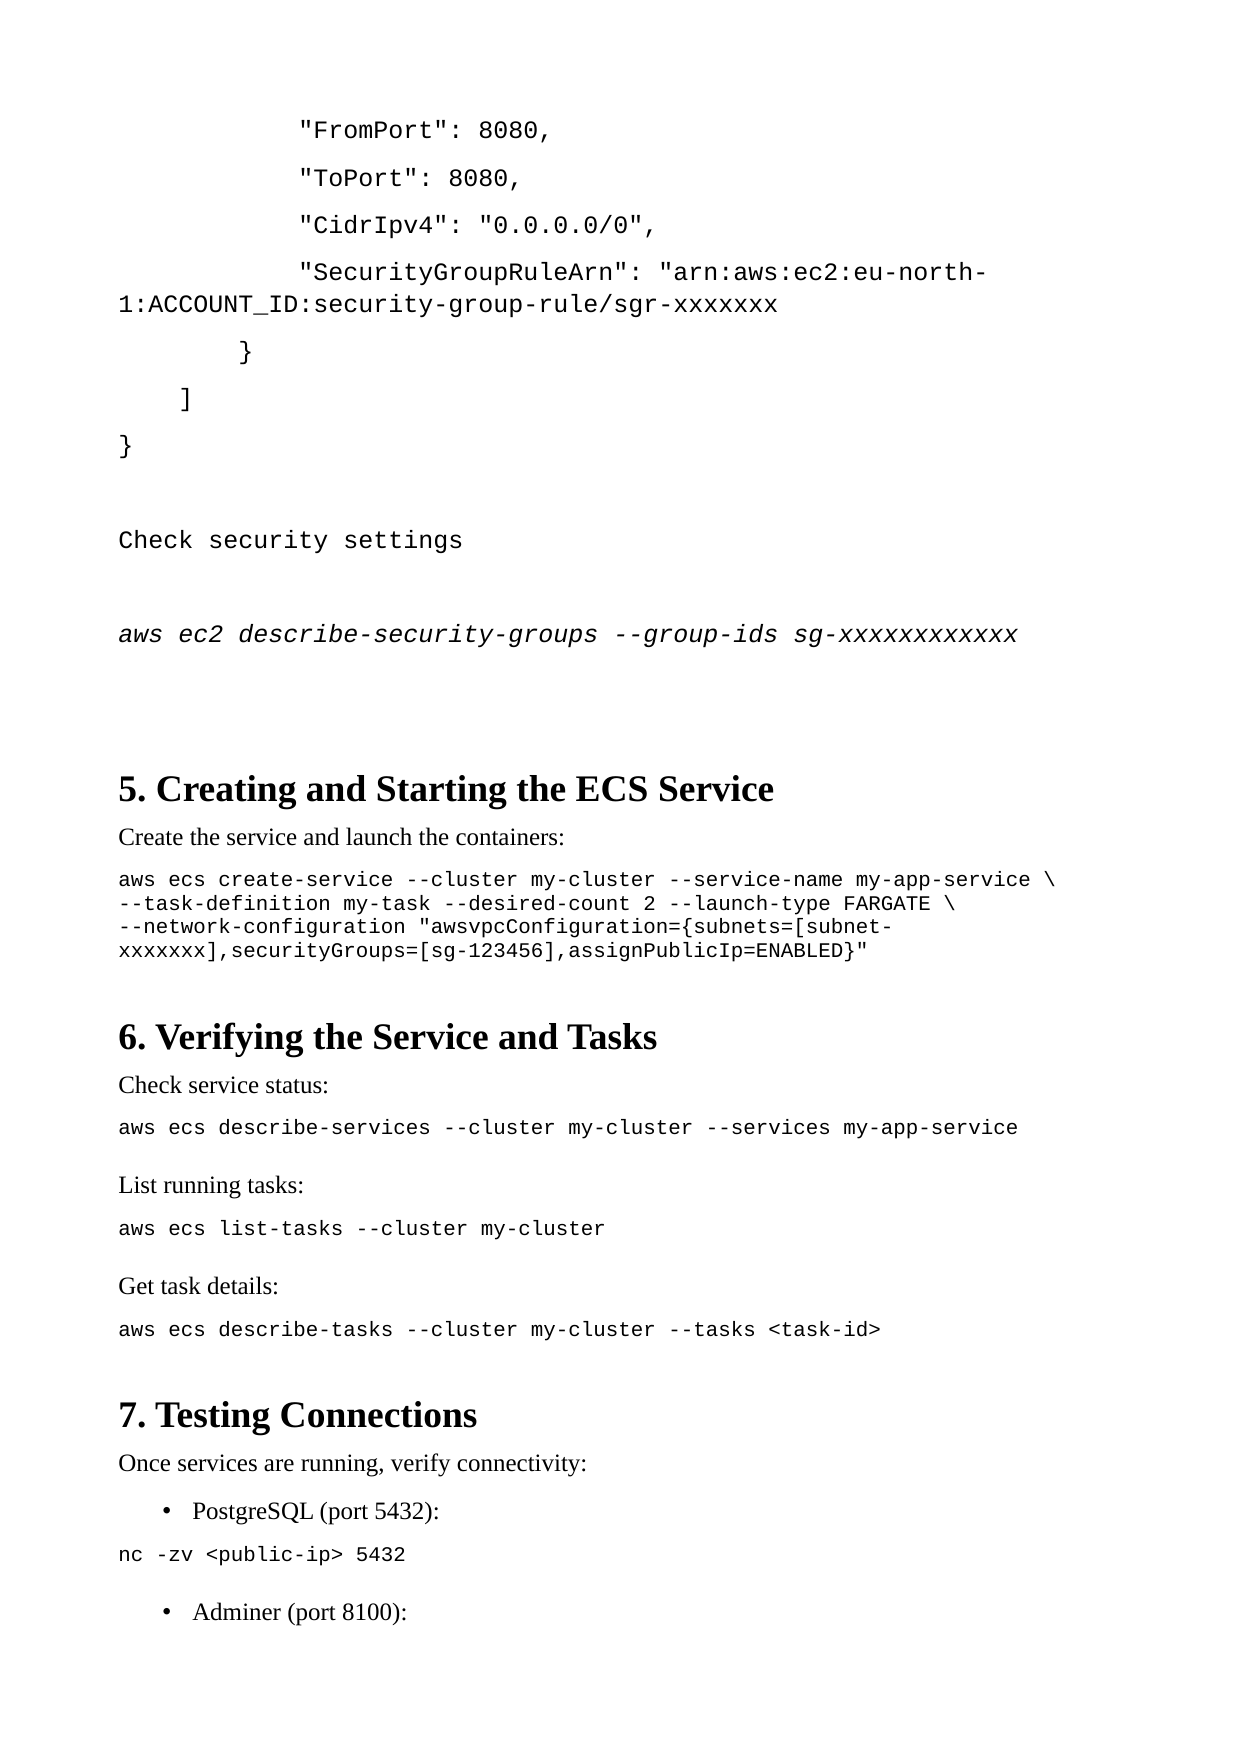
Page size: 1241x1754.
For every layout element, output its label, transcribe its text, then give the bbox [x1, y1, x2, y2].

text Once services are running, verify connectivity: [118, 1448, 1122, 1477]
text aws ec2 describe-security-groups --group-ids sg-xxxxxxxxxxxx [118, 622, 1122, 650]
text Get task details: [118, 1271, 1122, 1300]
text "ToPort": 8080, [118, 165, 1122, 193]
text Create the service and launch the containers: [118, 822, 1122, 850]
text aws ecs describe-services --cluster my-cluster --services my-app-service [118, 1117, 1122, 1141]
subtitle 6. Verifying the Service and Tasks [118, 1014, 1122, 1057]
text "FromPort": 8080, [118, 118, 1122, 146]
text aws ecs list-tasks --cluster my-cluster [118, 1218, 1122, 1242]
text Check security settings [118, 527, 1122, 556]
text --task-definition my-task --desired-count 2 --launch-type FARGATE \ [118, 893, 1122, 917]
text "SecurityGroupRuleArn": "arn:aws:ec2:eu-north-1:ACCOUNT_ID:security-group-rule/sgr-xxxxxxx [118, 259, 1122, 320]
text } [118, 433, 1122, 461]
text aws ecs describe-tasks --cluster my-cluster --tasks <task-id> [118, 1319, 1122, 1342]
text Check service status: [118, 1070, 1122, 1098]
list Adminer (port 8100): [162, 1597, 1122, 1626]
text } [118, 339, 1122, 367]
text --network-configuration "awsvpcConfiguration={subnets=[subnet-xxxxxxx],securityGroups=[sg-123456],assignPublicIp=ENABLED}" [118, 917, 1122, 964]
text nc -zv <public-ip> 5432 [118, 1544, 1122, 1567]
text aws ecs create-service --cluster my-cluster --service-name my-app-service \ [118, 869, 1122, 893]
text ] [118, 386, 1122, 414]
text "CidrIpv4": "0.0.0.0/0", [118, 212, 1122, 241]
list PostgreSQL (port 5432): [162, 1496, 1122, 1525]
subtitle 7. Testing Connections [118, 1393, 1122, 1436]
subtitle 5. Creating and Starting the ECS Service [118, 766, 1122, 809]
text List running tasks: [118, 1171, 1122, 1199]
